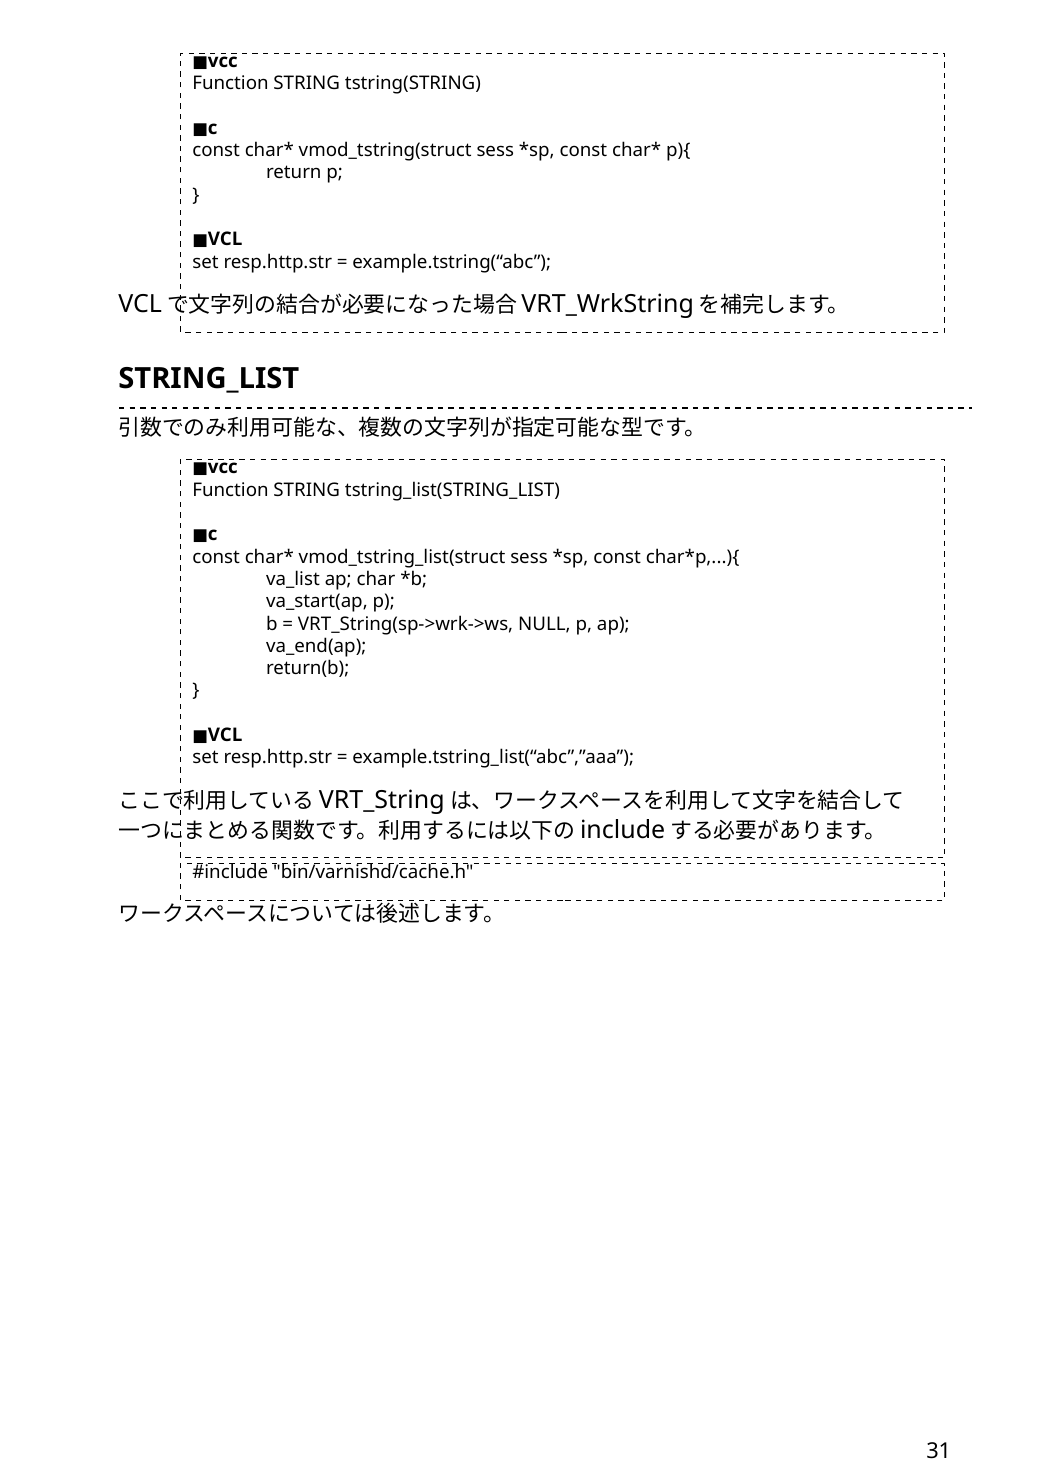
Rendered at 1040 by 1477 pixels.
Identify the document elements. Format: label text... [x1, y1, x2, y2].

text ■vcc Function STRING tstring(STRING) ■c const char* vmod_tstring(struct sess *sp, const char* p){ return p; } ■VCL set resp.http.str = example.tstring(“abc”); [192, 47, 951, 273]
text ■vcc Function STRING tstring_list(STRING_LIST) ■c const char* vmod_tstring_list(struct sess *sp, const char*p,...){ va_list ap; char *b; va_start(ap, p); b = VRT_String(sp->wrk->ws, NULL, p, ap); va_end(ap); return(b); } ■VCL set resp.http.str = example.tstring_list(“abc”,”aaa”); [192, 454, 951, 769]
text ここで利用しているVRT_Stringは、ワークスペースを利用して文字を結合して 一つにまとめる関数です。利用するには以下のincludeする必要があります。 [118, 782, 951, 845]
text VCLで文字列の結合が必要になった場合VRT_WrkStringを補完します。 [118, 286, 951, 320]
text 引数でのみ利用可能な、複数の文字列が指定可能な型です。 [118, 410, 951, 441]
text #include "bin/varnishd/cache.h" [192, 858, 951, 883]
subtitle STRING_LIST [118, 357, 951, 397]
text ワークスペースについては後述します。 [118, 896, 951, 928]
